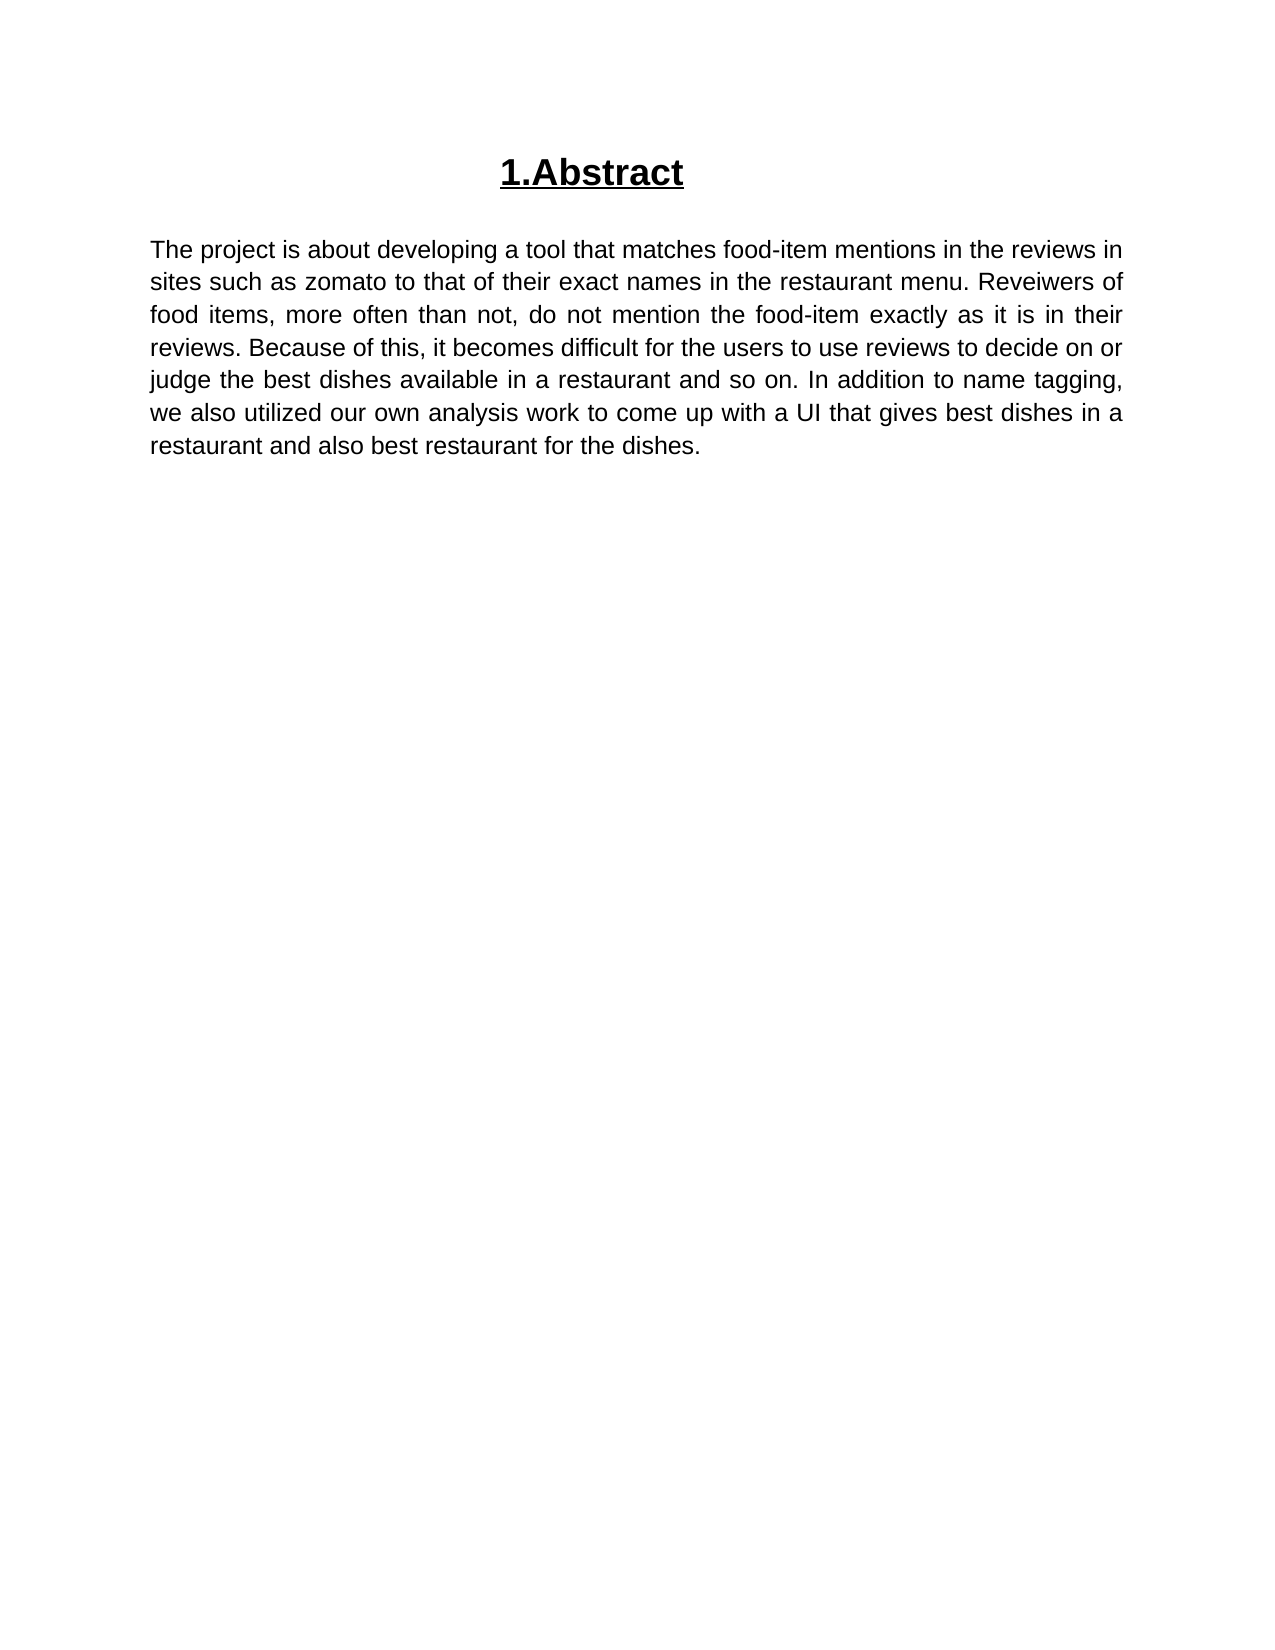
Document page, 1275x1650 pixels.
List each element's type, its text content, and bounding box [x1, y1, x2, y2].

text The project is about developing a tool that matches food-item mentions in the reviews in sites such as zomato to that of their exact names in the restaurant menu. Reveiwers of food items, more often than not, do not mention the food-item exactly as it is in their reviews. Because of this, it becomes difficult for the users to use reviews to decide on or judge the best dishes available in a restaurant and so on. In addition to name tagging, we also utilized our own analysis work to come up with a UI that gives best dishes in a restaurant and also best restaurant for the dishes. [150, 234, 1125, 459]
text 1.Abstract [150, 150, 1125, 193]
